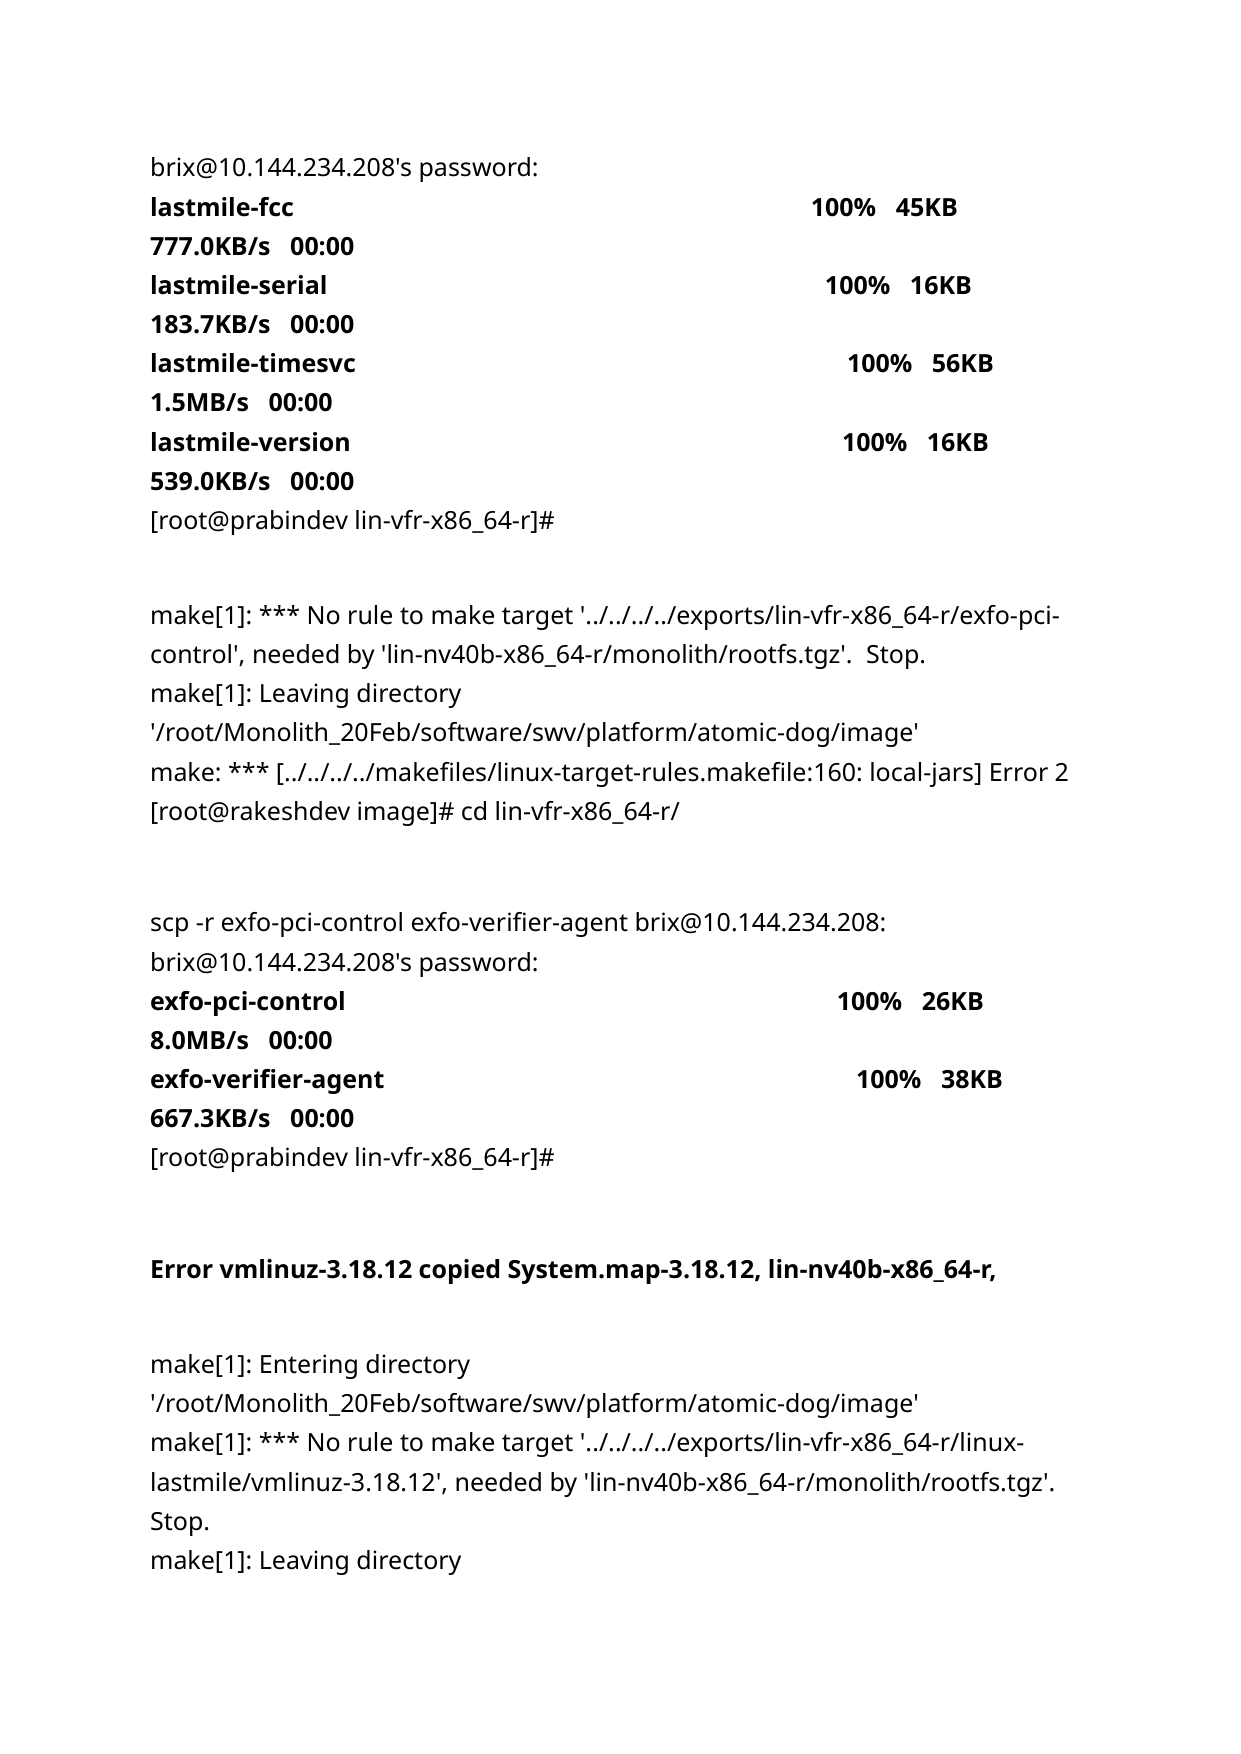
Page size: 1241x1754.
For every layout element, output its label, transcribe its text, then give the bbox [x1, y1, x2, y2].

text Error vmlinuz-3.18.12 copied System.map-3.18.12, lin-nv40b-x86_64-r, [150, 1252, 1090, 1286]
text make[1]: *** No rule to make target '../../../../exports/lin-vfr-x86_64-r/exfo-pci-control', needed by 'lin-nv40b-x86_64-r/monolith/rootfs.tgz'. Stop. make[1]: Leaving directory '/root/Monolith_20Feb/software/swv/platform/atomic-dog/image' make: *** [../../../../makefiles/linux-target-rules.makefile:160: local-jars] Error 2 [root@rakeshdev image]# cd lin-vfr-x86_64-r/ [150, 597, 1090, 827]
text make[1]: Entering directory '/root/Monolith_20Feb/software/swv/platform/atomic-dog/image' make[1]: *** No rule to make target '../../../../exports/lin-vfr-x86_64-r/linux-lastmile/vmlinuz-3.18.12', needed by 'lin-nv40b-x86_64-r/monolith/rootfs.tgz'. Stop. make[1]: Leaving directory [150, 1307, 1090, 1577]
text scp -r exfo-pci-control exfo-verifier-agent brix@10.144.234.208: brix@10.144.234.208's password: exfo-pci-control 100% 26KB 8.0MB/s 00:00 exfo-verifier-agent 100% 38KB 667.3KB/s 00:00 [root@prabindev lin-vfr-x86_64-r]# [150, 905, 1090, 1174]
text brix@10.144.234.208's password: lastmile-fcc 100% 45KB 777.0KB/s 00:00 lastmile-serial 100% 16KB 183.7KB/s 00:00 lastmile-timesvc 100% 56KB 1.5MB/s 00:00 lastmile-version 100% 16KB 539.0KB/s 00:00 [root@prabindev lin-vfr-x86_64-r]# [150, 150, 1090, 576]
